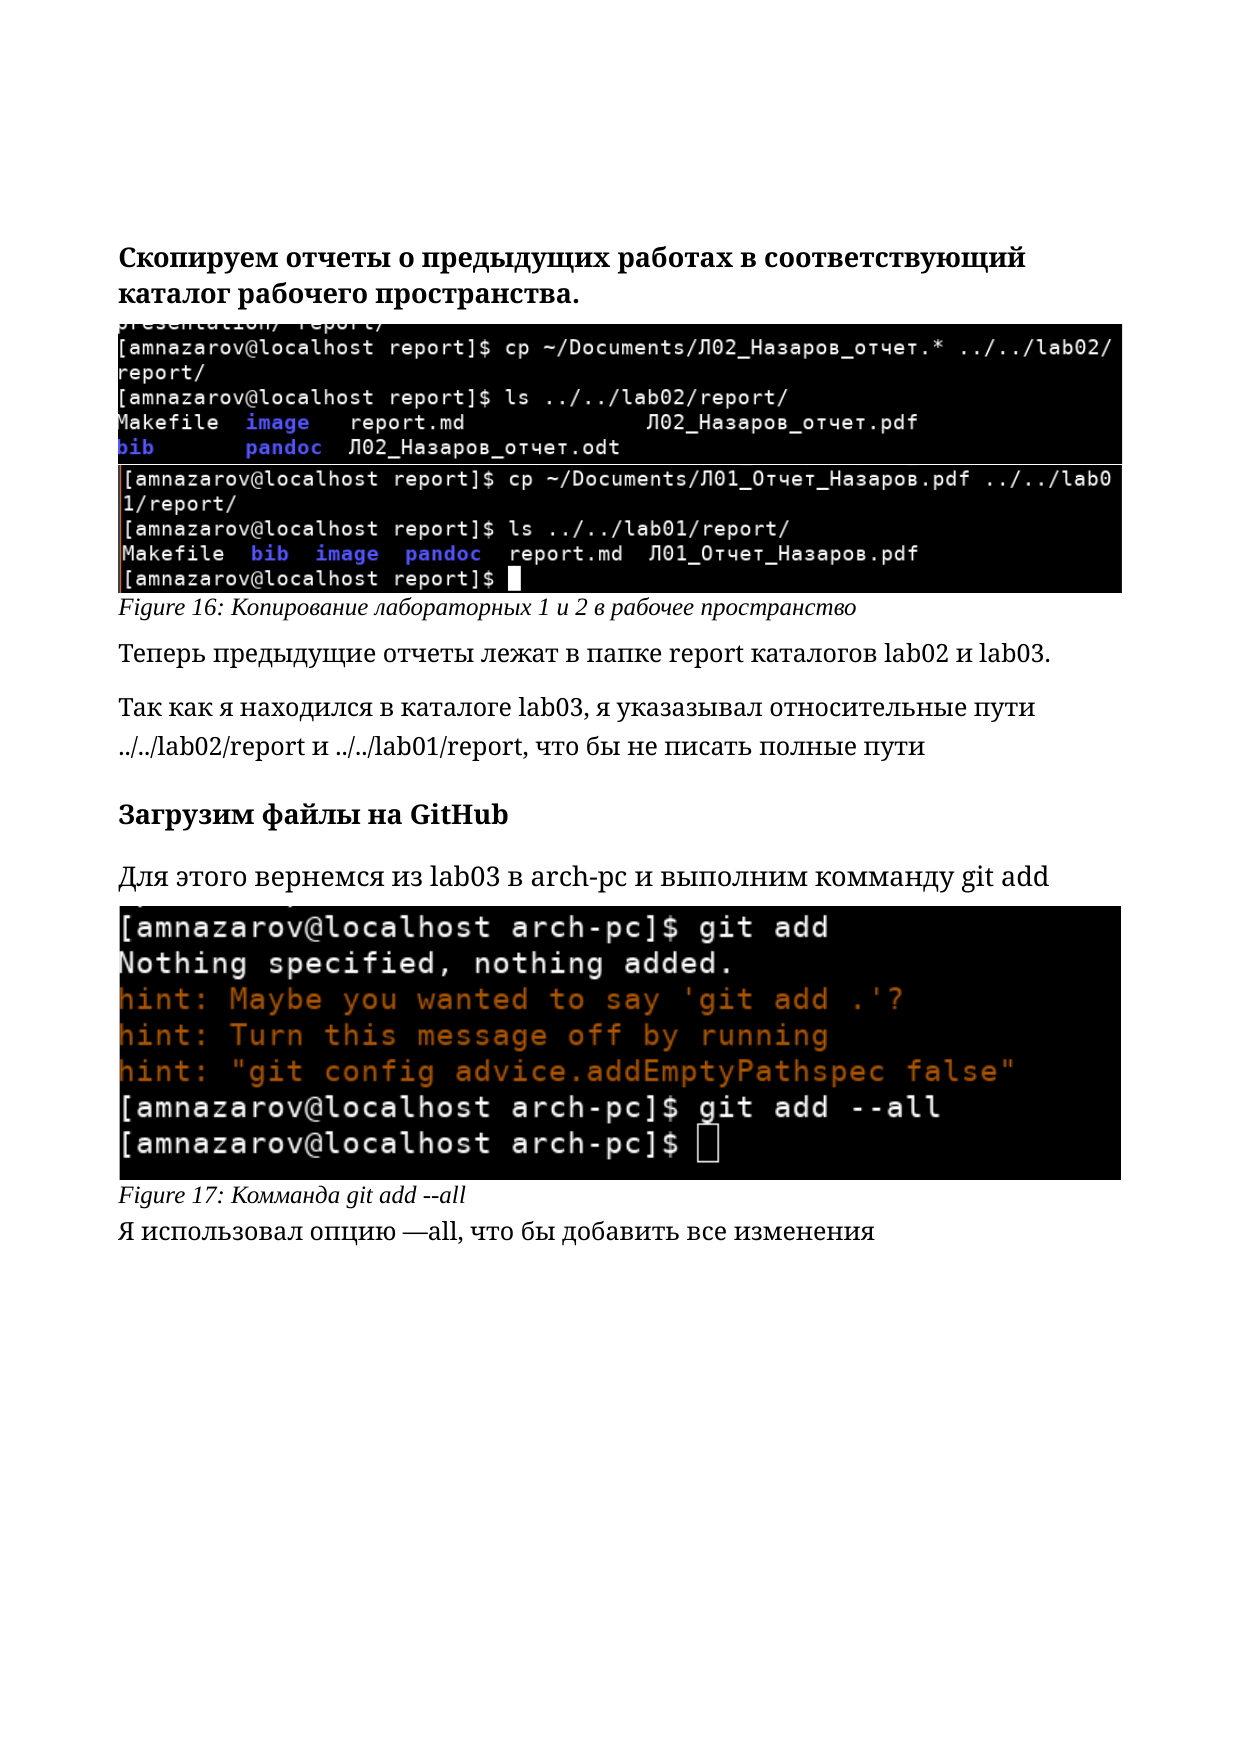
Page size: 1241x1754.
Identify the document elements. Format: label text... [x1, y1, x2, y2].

subtitle Для этого вернемся из lab03 в arch-pc и выполним комманду git add [118, 857, 1122, 894]
text Так как я находился в каталоге lab03, я указазывал относительные пути ../../lab02/report и ../../lab01/report, что бы не писать полные пути [118, 690, 1122, 763]
picture [118, 465, 1122, 593]
subtitle Загрузим файлы на GitHub [118, 795, 1122, 832]
text Теперь предыдущие отчеты лежат в папке report каталогов lab02 и lab03. [118, 621, 1122, 670]
picture [118, 324, 1123, 464]
text Я использовал опцию —all, что бы добавить все изменения [118, 1208, 1122, 1248]
picture [119, 906, 1121, 1180]
text Figure 17: Комманда git add --all [118, 919, 1122, 1208]
text Figure 16: Копирование лабораторных 1 и 2 в рабочее пространство [118, 593, 1122, 621]
subtitle Скопируем отчеты о предыдущих работах в соответствующий каталог рабочего пространства. [118, 238, 1122, 312]
